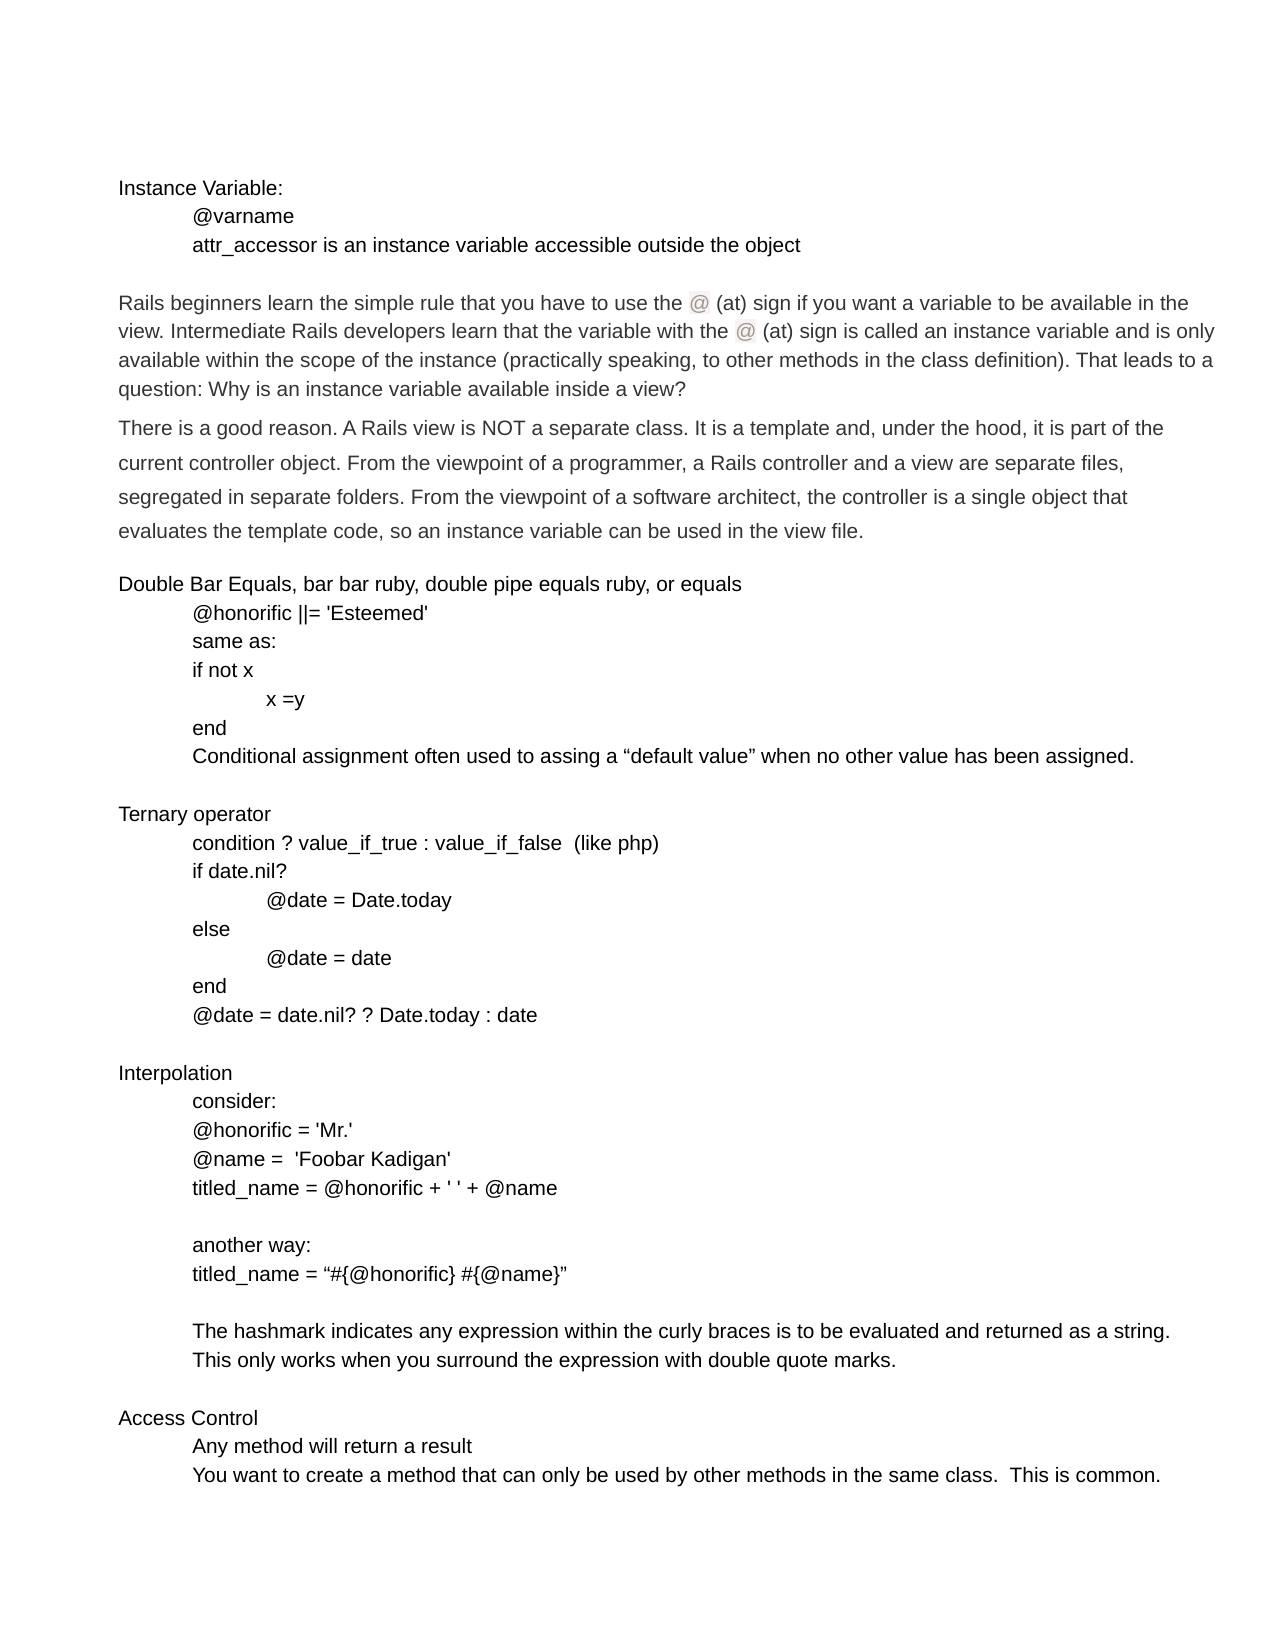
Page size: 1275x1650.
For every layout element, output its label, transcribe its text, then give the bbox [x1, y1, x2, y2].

text if not x [118, 658, 1215, 682]
text else [192, 917, 1215, 941]
text titled_name = @honorific + ' ' + @name [192, 1176, 1215, 1199]
text @date = date.nil? ? Date.today : date [192, 1003, 1215, 1027]
text same as: [118, 629, 1215, 653]
text @honorific = 'Mr.' [192, 1118, 1215, 1142]
text consider: [192, 1089, 1215, 1113]
text x =y [118, 687, 1215, 711]
text @honorific ||= 'Esteemed' [118, 601, 1215, 624]
text Double Bar Equals, bar bar ruby, double pipe equals ruby, or equals [118, 572, 1215, 596]
text another way: [192, 1233, 1215, 1257]
text Interpolation [118, 1061, 1215, 1084]
text end [192, 974, 1215, 998]
text @name = 'Foobar Kadigan' [192, 1147, 1215, 1171]
text The hashmark indicates any expression within the curly braces is to be evaluated and returned as a string. This only works when you surround the expression with double quote marks. [192, 1319, 1215, 1372]
text attr_accessor is an instance variable accessible outside the object [192, 233, 1215, 257]
text Ternary operator [118, 802, 1215, 826]
text Access Control [118, 1406, 1215, 1429]
text @date = Date.today [192, 888, 1215, 912]
text Any method will return a result [192, 1434, 1215, 1458]
text condition ? value_if_true : value_if_false (like php) [192, 831, 1215, 854]
text Instance Variable: [118, 176, 1215, 199]
text Rails beginners learn the simple rule that you have to use the @ (at) sign if you want a variable to be available in the view. Intermediate Rails developers learn that the variable with the @ (at) sign is called an instance variable and is only available within the scope of the instance (practically speaking, to other methods in the class definition). That leads to a question: Why is an instance variable available inside a view? [118, 291, 1215, 401]
text There is a good reason. A Rails view is NOT a separate class. It is a template and, under the hood, it is part of the current controller object. From the viewpoint of a programmer, a Rails controller and a view are separate files, segregated in separate folders. From the viewpoint of a software architect, the controller is a single object that evaluates the template code, so an instance variable can be used in the view file. [118, 406, 1215, 543]
text @date = date [192, 946, 1215, 969]
text end [118, 716, 1215, 739]
text if date.nil? [192, 859, 1215, 883]
text @varname [192, 204, 1215, 228]
text You want to create a method that can only be used by other methods in the same class. This is common. [192, 1463, 1215, 1487]
text Conditional assignment often used to assing a “default value” when no other value has been assigned. [192, 744, 1215, 768]
text titled_name = “#{@honorific} #{@name}” [192, 1262, 1215, 1286]
